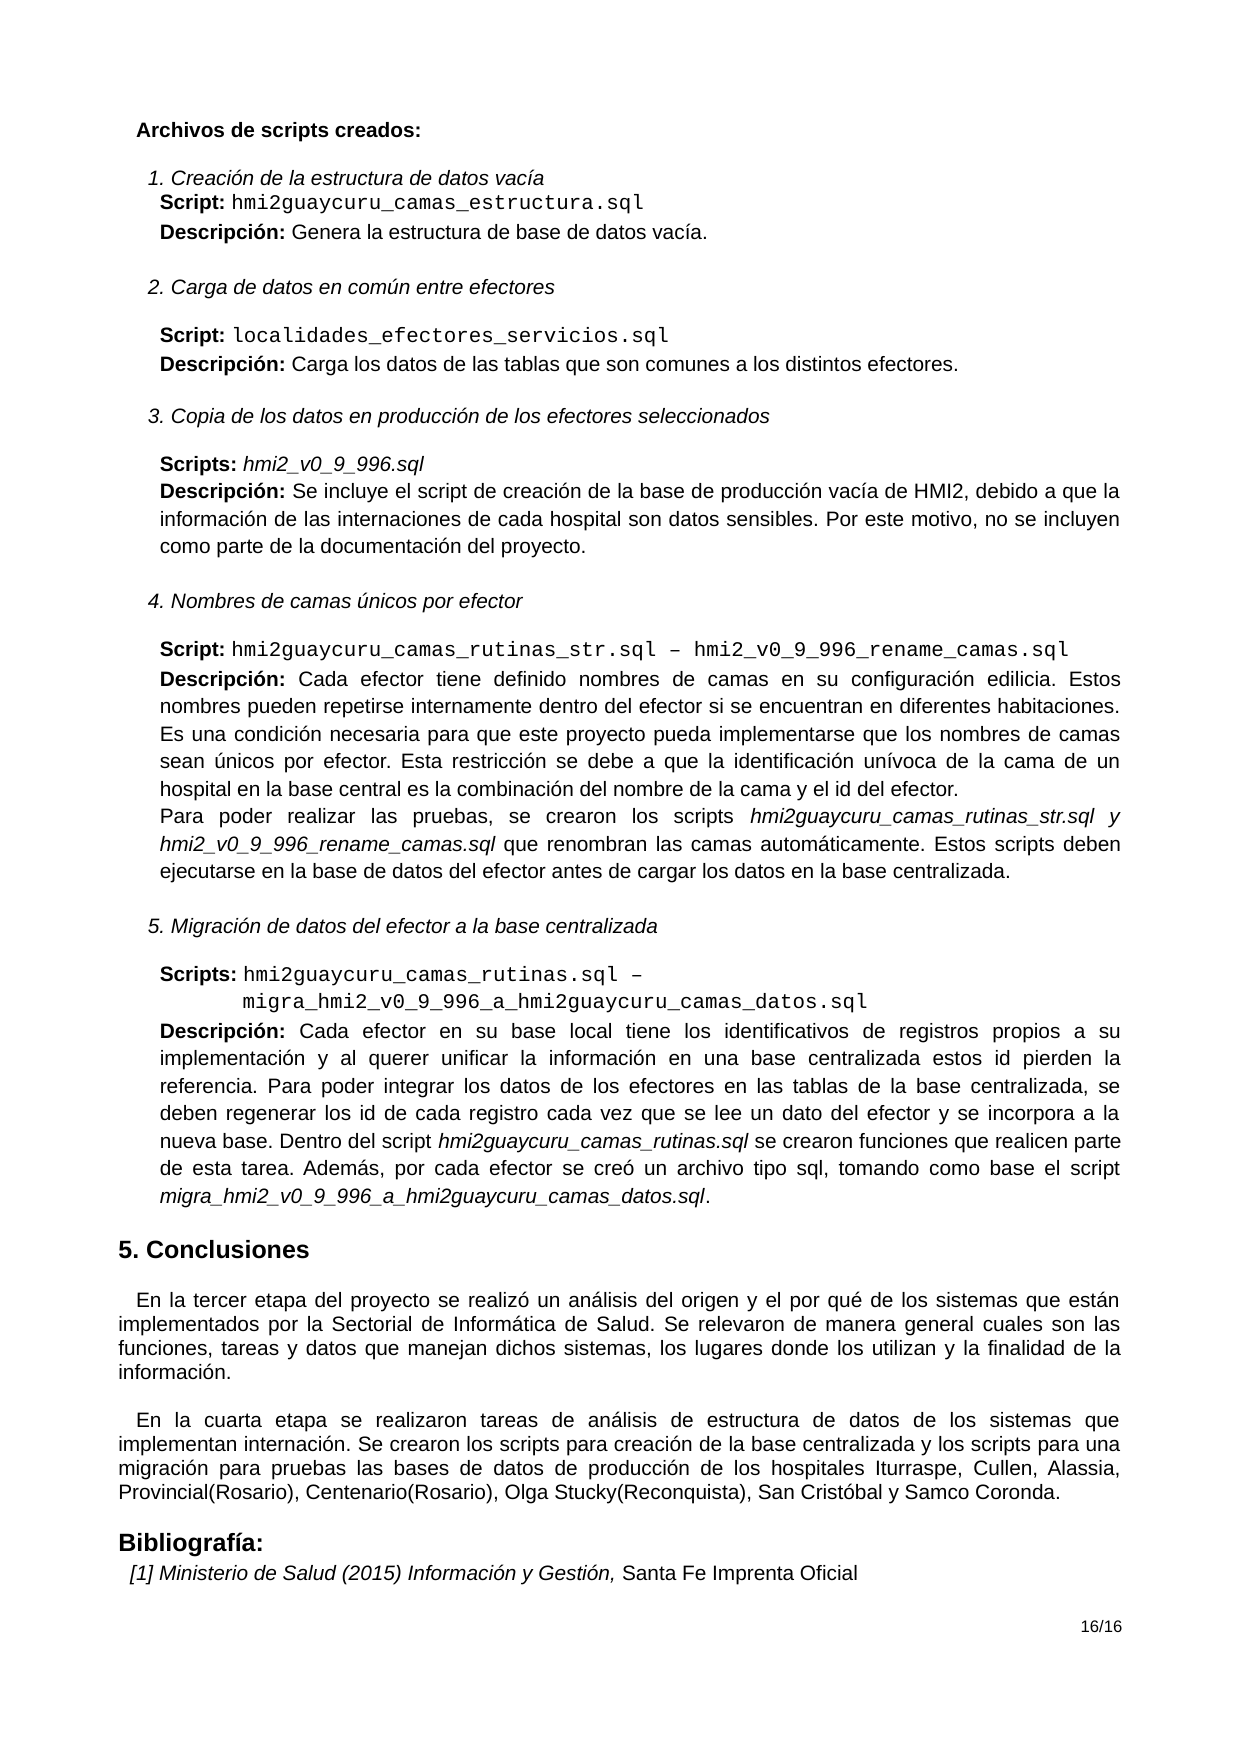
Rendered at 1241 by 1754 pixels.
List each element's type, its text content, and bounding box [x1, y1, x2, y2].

text Scripts: hmi2_v0_9_996.sql [159, 452, 1122, 476]
text Descripción: Se incluye el script de creación de la base de producción vacía de HMI2, debido a que la información de las internaciones de cada hospital son datos sensibles. Por este motivo, no se incluyen como parte de la documentación del proyecto. [159, 479, 1122, 558]
text [1] Ministerio de Salud (2015) Información y Gestión, Santa Fe Imprenta Oficial [130, 1561, 1122, 1584]
text En la cuarta etapa se realizaron tareas de análisis de estructura de datos de los sistemas que implementan internación. Se crearon los scripts para creación de la base centralizada y los scripts para una migración para pruebas las bases de datos de producción de los hospitales Iturraspe, Cullen, Alassia, Provincial(Rosario), Centenario(Rosario), Olga Stucky(Reconquista), San Cristóbal y Samco Coronda. [118, 1408, 1122, 1503]
text Descripción: Genera la estructura de base de datos vacía. [159, 220, 1122, 244]
text Script: hmi2guaycuru_camas_rutinas_str.sql – hmi2_v0_9_996_rename_camas.sql [159, 637, 1122, 663]
text 5. Migración de datos del efector a la base centralizada [148, 914, 1122, 938]
text Archivos de scripts creados: [136, 118, 1122, 142]
text 5. Conclusiones [118, 1235, 1122, 1264]
text Script: localidades_efectores_servicios.sql [159, 323, 1122, 348]
text Descripción: Cada efector en su base local tiene los identificativos de registros propios a su implementación y al querer unificar la información en una base centralizada estos id pierden la referencia. Para poder integrar los datos de los efectores en las tablas de la base centralizada, se deben regenerar los id de cada registro cada vez que se lee un dato del efector y se incorpora a la nueva base. Dentro del script hmi2guaycuru_camas_rutinas.sql se crearon funciones que realicen parte de esta tarea. Además, por cada efector se creó un archivo tipo sql, tomando como base el script migra_hmi2_v0_9_996_a_hmi2guaycuru_camas_datos.sql. [159, 1019, 1122, 1208]
text Descripción: Cada efector tiene definido nombres de camas en su configuración edilicia. Estos nombres pueden repetirse internamente dentro del efector si se encuentran en diferentes habitaciones. Es una condición necesaria para que este proyecto pueda implementarse que los nombres de camas sean únicos por efector. Esta restricción se debe a que la identificación unívoca de la cama de un hospital en la base central es la combinación del nombre de la cama y el id del efector. [159, 667, 1122, 801]
text Bibliografía: [118, 1527, 1122, 1556]
text Scripts: hmi2guaycuru_camas_rutinas.sql – migra_hmi2_v0_9_996_a_hmi2guaycuru_camas_datos.sql [159, 962, 1122, 1015]
text 3. Copia de los datos en producción de los efectores seleccionados [148, 404, 1122, 428]
text 2. Carga de datos en común entre efectores [148, 275, 1122, 299]
text 4. Nombres de camas únicos por efector [148, 589, 1122, 613]
text En la tercer etapa del proyecto se realizó un análisis del origen y el por qué de los sistemas que están implementados por la Sectorial de Informática de Salud. Se relevaron de manera general cuales son las funciones, tareas y datos que manejan dichos sistemas, los lugares donde los utilizan y la finalidad de la información. [118, 1288, 1122, 1384]
text Descripción: Carga los datos de las tablas que son comunes a los distintos efectores. [159, 352, 1122, 376]
text Script: hmi2guaycuru_camas_estructura.sql [159, 190, 1122, 216]
text 1. Creación de la estructura de datos vacía [148, 166, 1122, 190]
text Para poder realizar las pruebas, se crearon los scripts hmi2guaycuru_camas_rutinas_str.sql y hmi2_v0_9_996_rename_camas.sql que renombran las camas automáticamente. Estos scripts deben ejecutarse en la base de datos del efector antes de cargar los datos en la base centralizada. [159, 804, 1122, 883]
